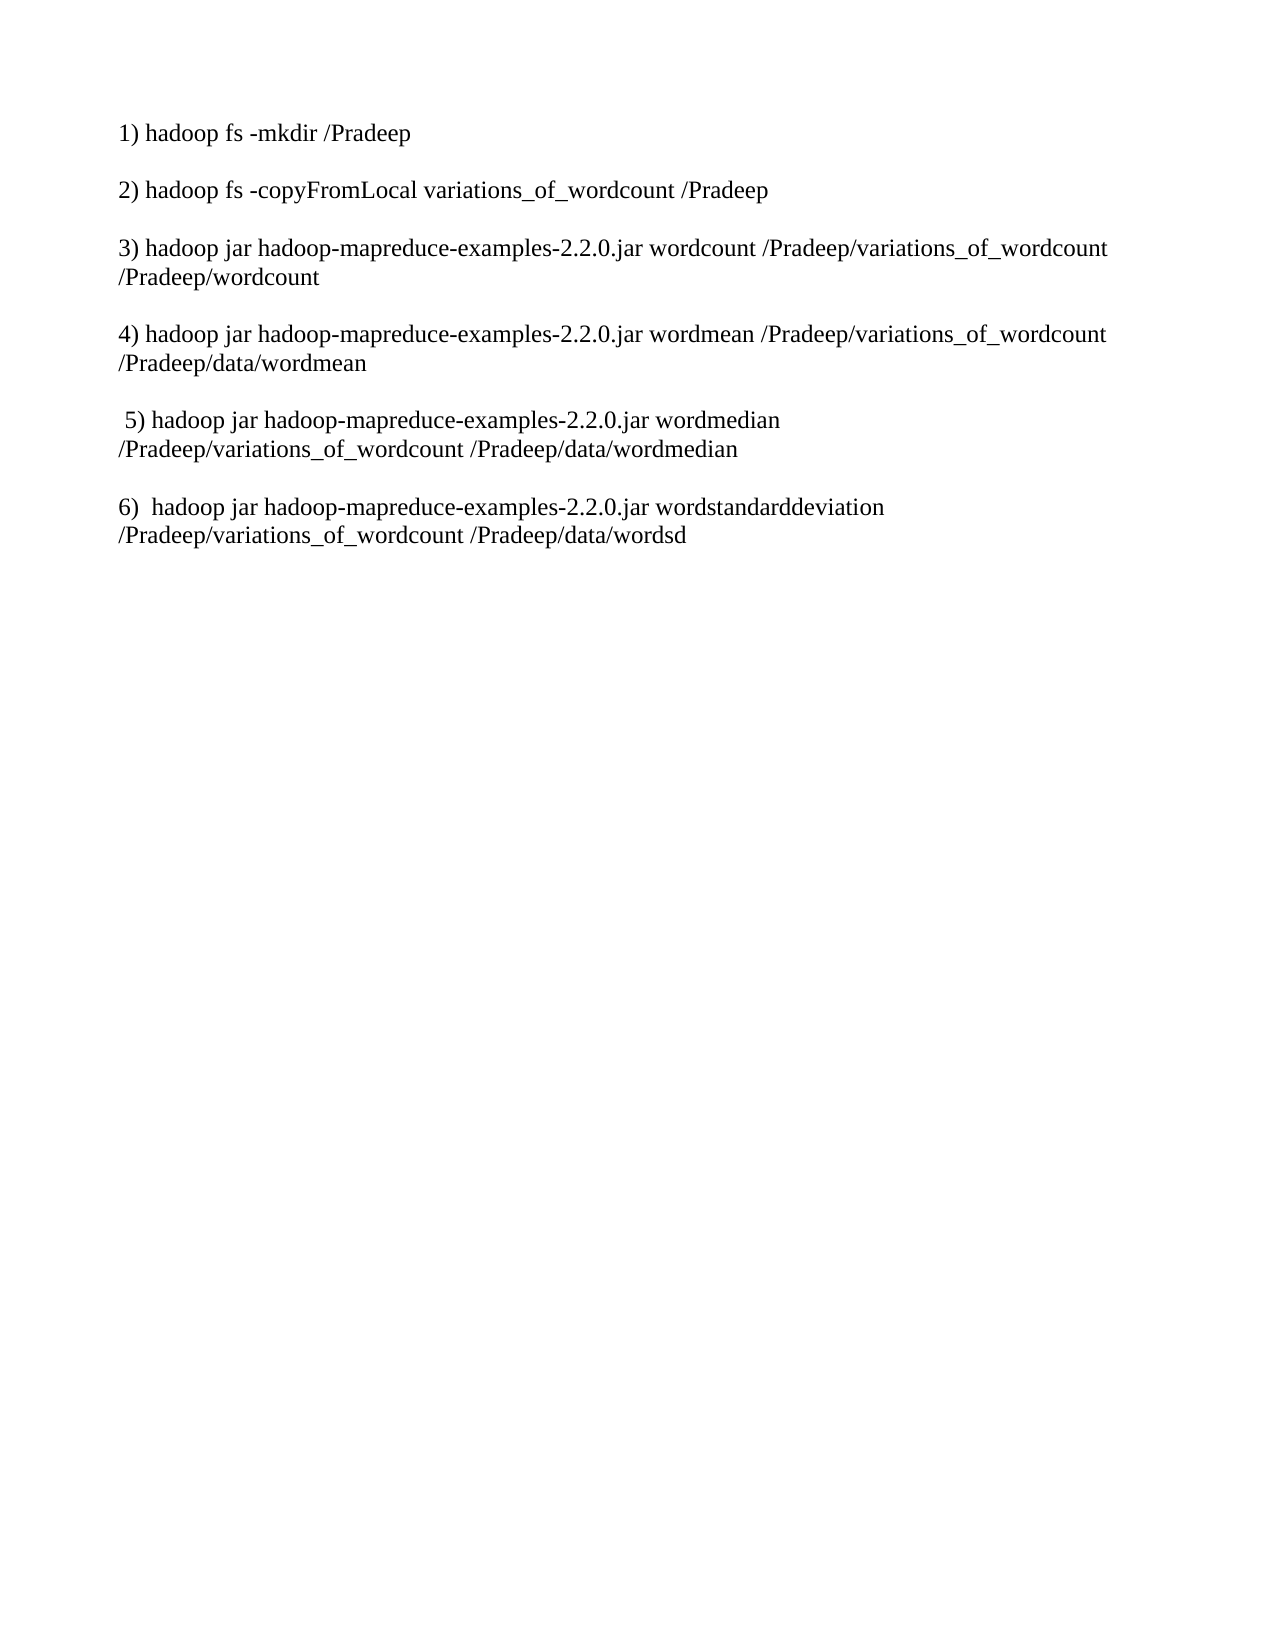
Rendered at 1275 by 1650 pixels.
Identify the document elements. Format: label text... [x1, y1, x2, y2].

text 4) hadoop jar hadoop-mapreduce-examples-2.2.0.jar wordmean /Pradeep/variations_of_wordcount /Pradeep/data/wordmean [118, 319, 1157, 377]
text 6) hadoop jar hadoop-mapreduce-examples-2.2.0.jar wordstandarddeviation /Pradeep/variations_of_wordcount /Pradeep/data/wordsd [118, 492, 1157, 549]
text 3) hadoop jar hadoop-mapreduce-examples-2.2.0.jar wordcount /Pradeep/variations_of_wordcount /Pradeep/wordcount [118, 233, 1157, 291]
text 2) hadoop fs -copyFromLocal variations_of_wordcount /Pradeep [118, 176, 1157, 204]
text 1) hadoop fs -mkdir /Pradeep [118, 118, 1157, 147]
text 5) hadoop jar hadoop-mapreduce-examples-2.2.0.jar wordmedian /Pradeep/variations_of_wordcount /Pradeep/data/wordmedian [118, 406, 1157, 463]
